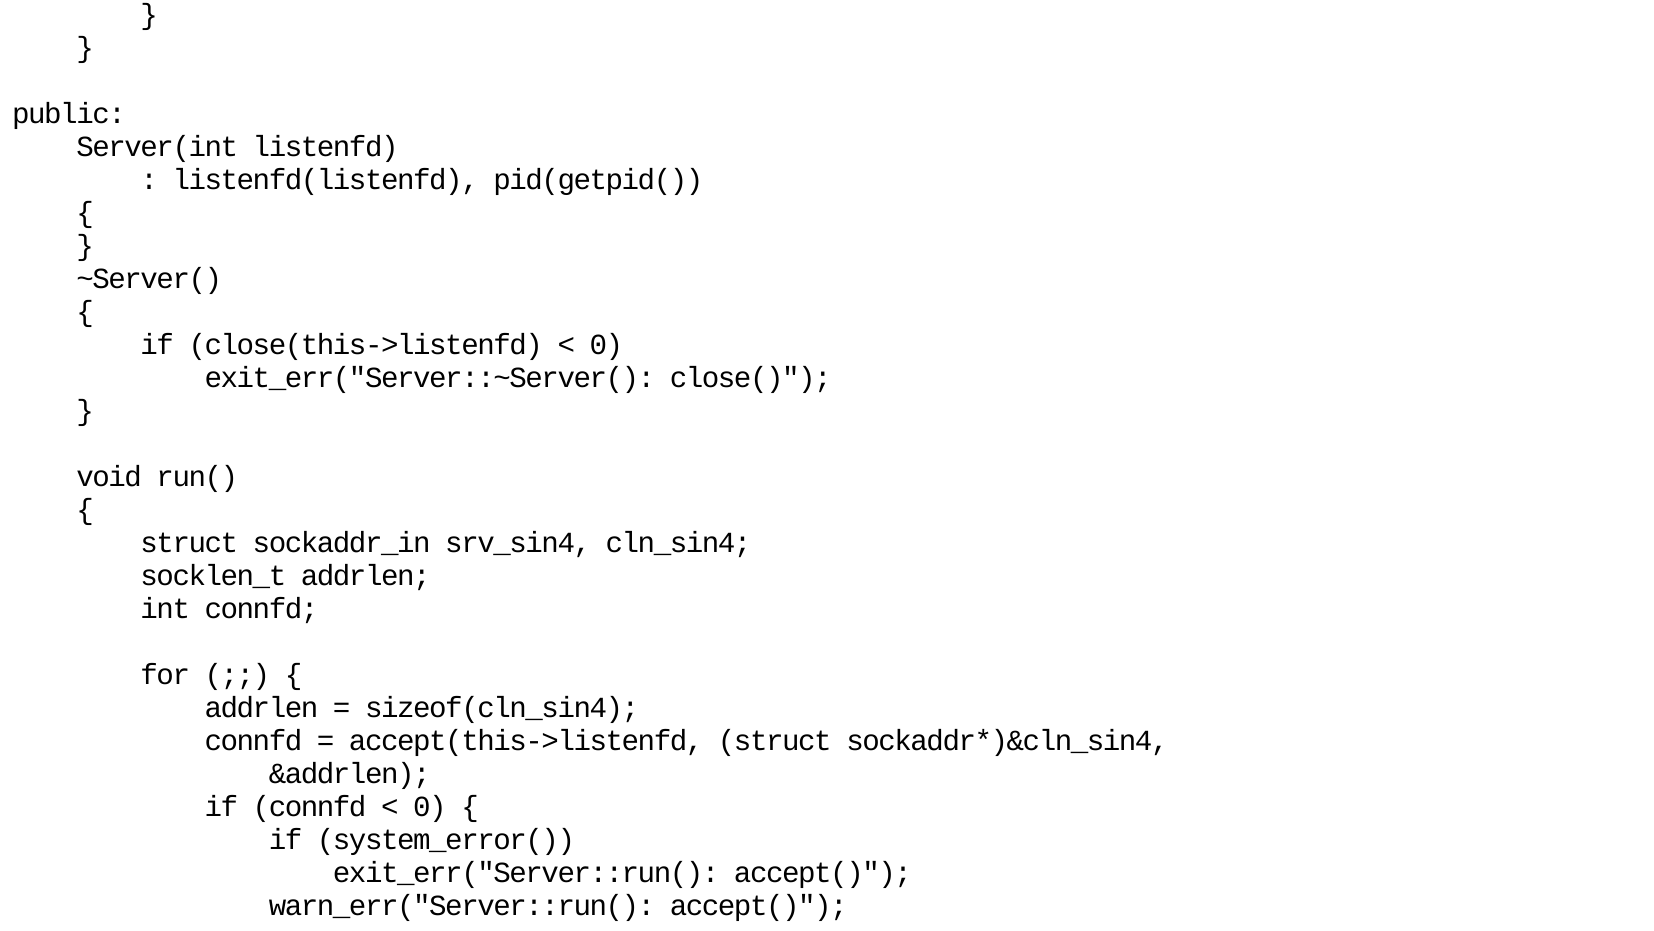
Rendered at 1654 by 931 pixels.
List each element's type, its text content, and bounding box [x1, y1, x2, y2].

text connfd = accept(this->listenfd, (struct sockaddr*)&cln_sin4, [12, 726, 1642, 759]
text for (;;) { [12, 660, 1642, 693]
text int connfd; [12, 594, 1642, 627]
text { [12, 495, 1642, 528]
text struct sockaddr_in srv_sin4, cln_sin4; [12, 528, 1642, 561]
text exit_err("Server::~Server(): close()"); [12, 363, 1642, 396]
text { [12, 297, 1642, 330]
text } [12, 231, 1642, 264]
text addrlen = sizeof(cln_sin4); [12, 693, 1642, 726]
text if (connfd < 0) { [12, 792, 1642, 826]
text } [12, 0, 1642, 33]
text warn_err("Server::run(): accept()"); [12, 892, 1642, 924]
text { [12, 198, 1642, 231]
text socklen_t addrlen; [12, 561, 1642, 594]
text } [12, 396, 1642, 429]
text exit_err("Server::run(): accept()"); [12, 858, 1642, 892]
text void run() [12, 462, 1642, 495]
text if (system_error()) [12, 826, 1642, 858]
text : listenfd(listenfd), pid(getpid()) [12, 165, 1642, 198]
text public: [12, 99, 1642, 132]
text &addrlen); [12, 759, 1642, 792]
text } [12, 33, 1642, 66]
text ~Server() [12, 264, 1642, 297]
text Server(int listenfd) [12, 132, 1642, 165]
text if (close(this->listenfd) < 0) [12, 330, 1642, 363]
